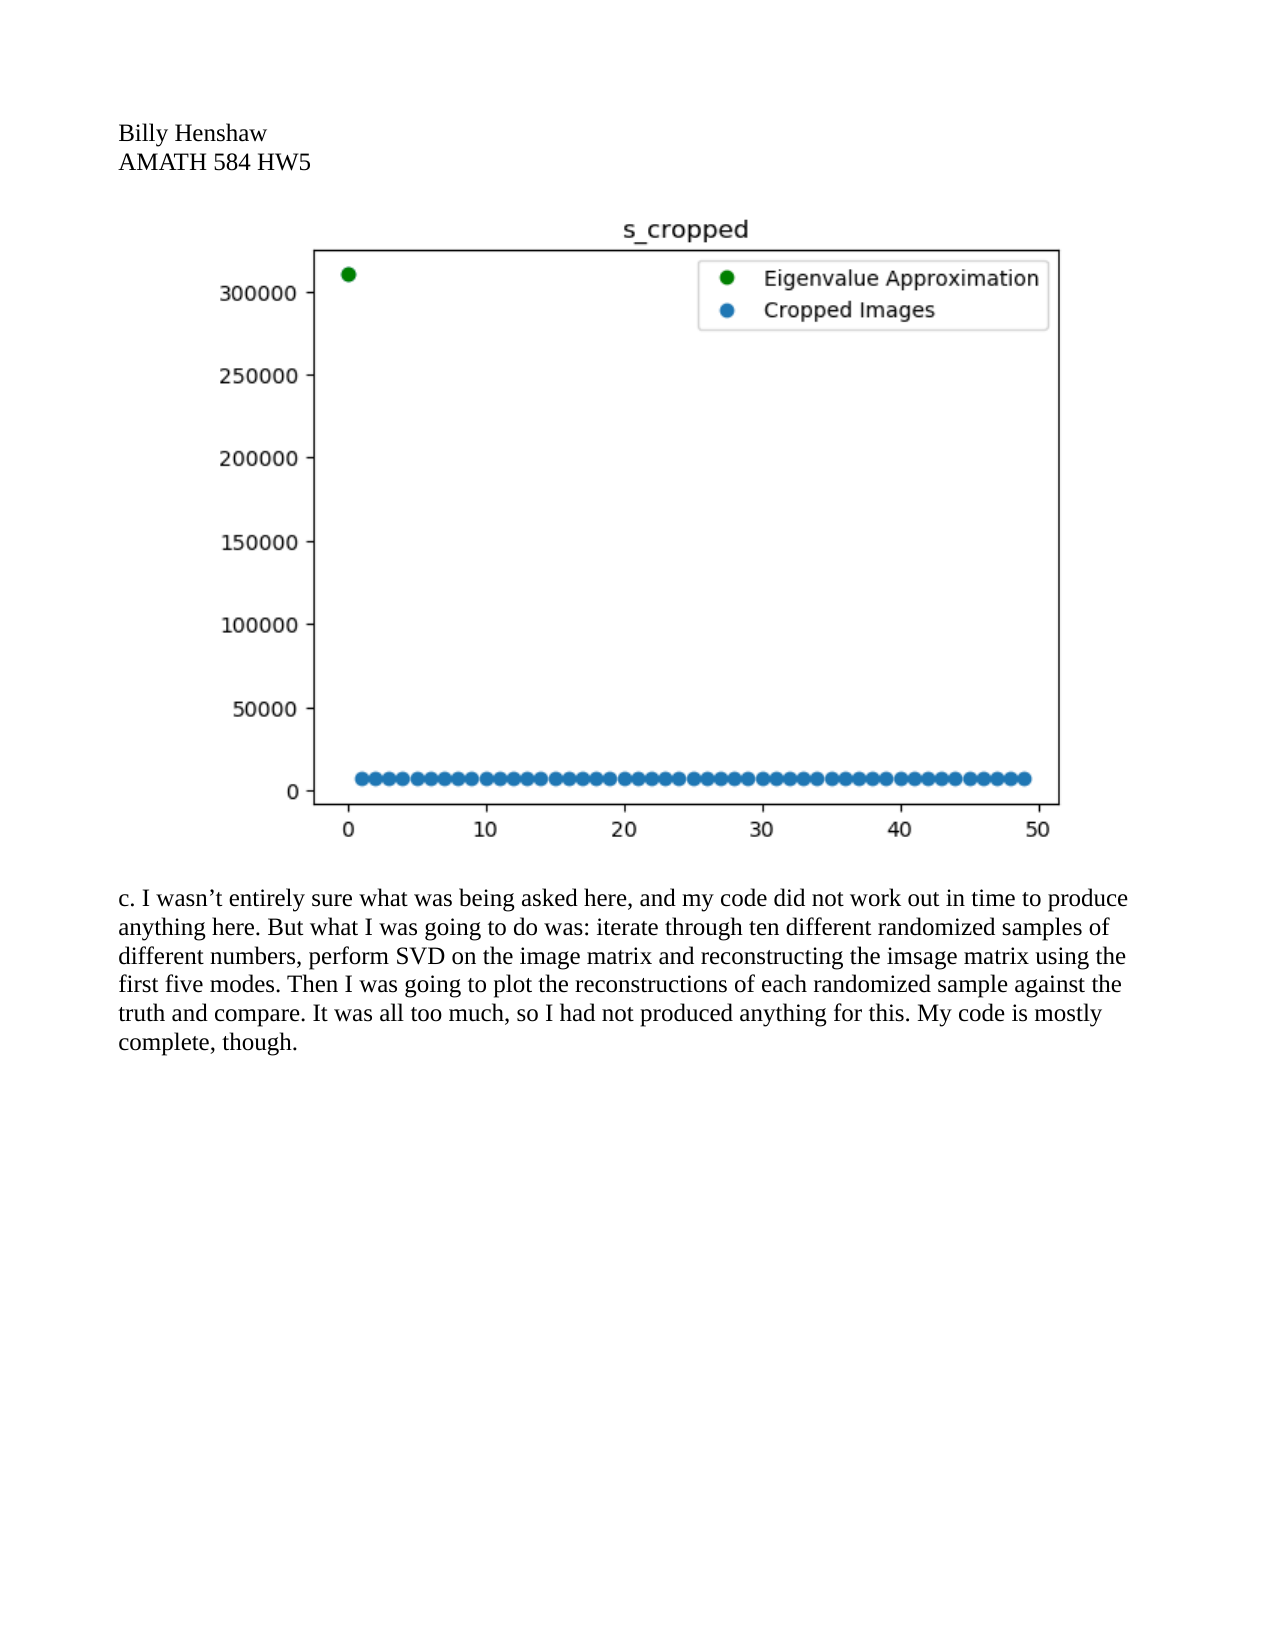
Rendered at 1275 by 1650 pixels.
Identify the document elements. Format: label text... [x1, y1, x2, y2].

text c. I wasn’t entirely sure what was being asked here, and my code did not work out in time to produce anything here. But what I was going to do was: iterate through ten different randomized samples of different numbers, perform SVD on the image matrix and reconstructing the imsage matrix using the first five modes. Then I was going to plot the reconstructions of each randomized sample against the truth and compare. It was all too much, so I had not produced anything for this. My code is mostly complete, though. [118, 883, 1157, 1056]
picture [204, 205, 1072, 855]
